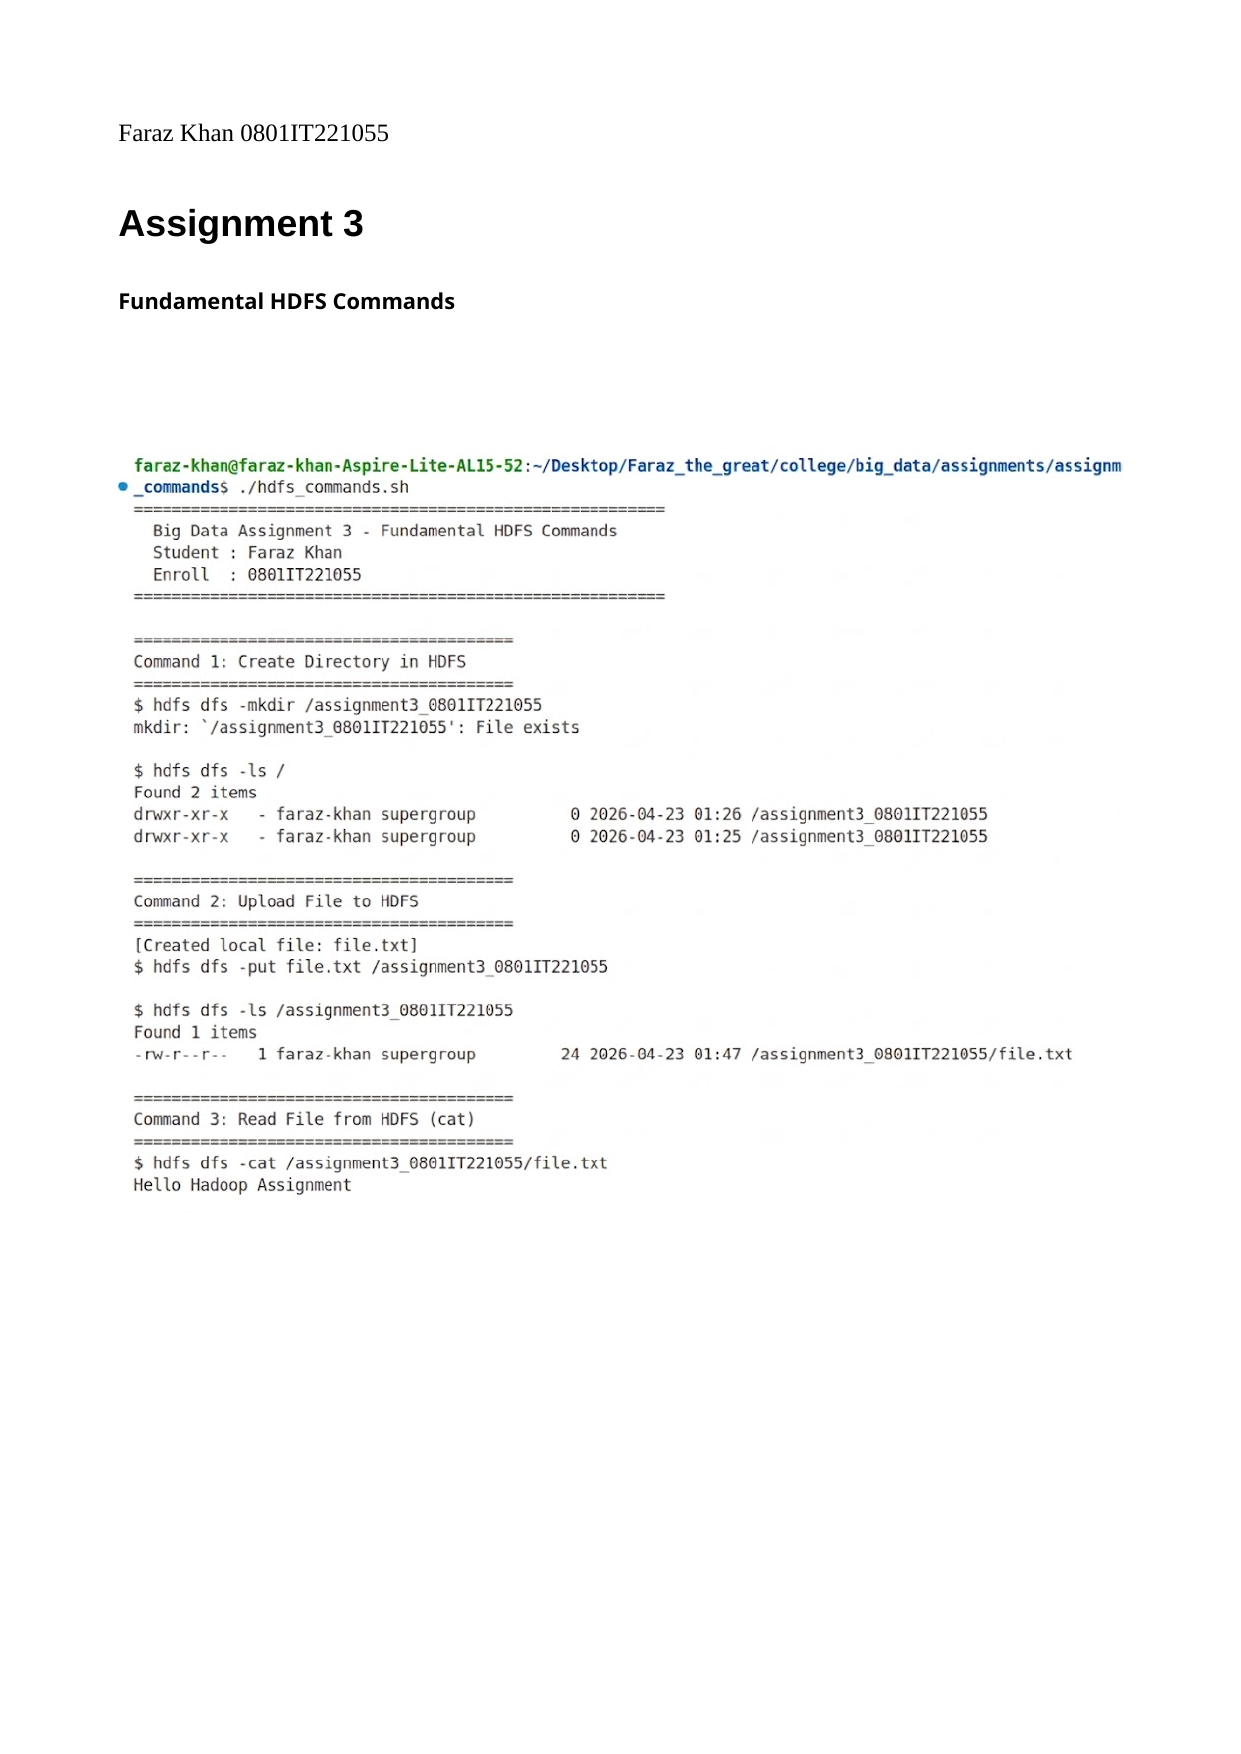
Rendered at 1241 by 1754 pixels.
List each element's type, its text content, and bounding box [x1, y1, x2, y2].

picture [118, 430, 1123, 1213]
subtitle Assignment 3 [118, 201, 1122, 244]
text Fundamental HDFS Commands [118, 286, 1122, 316]
